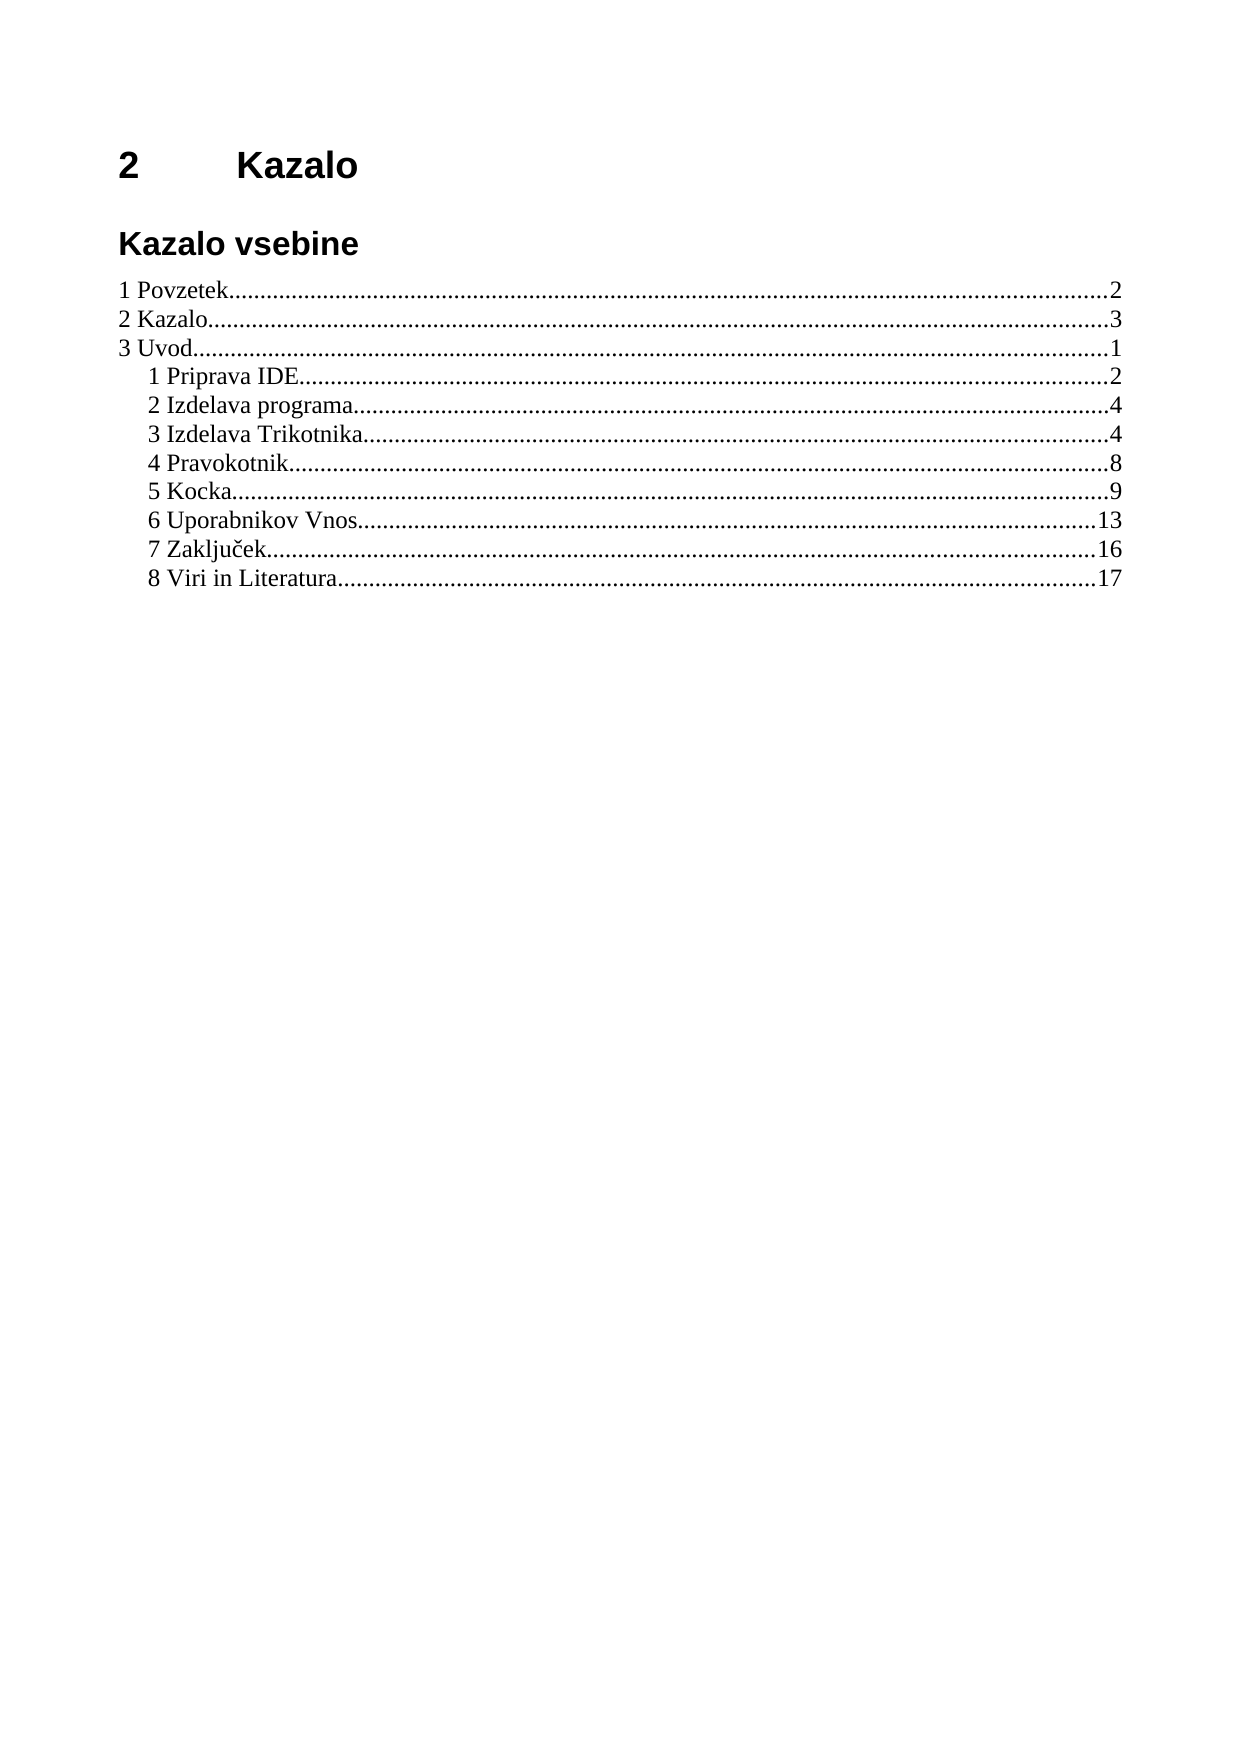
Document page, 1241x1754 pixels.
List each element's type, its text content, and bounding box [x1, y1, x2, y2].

text 5 Kocka 9 [148, 476, 1122, 505]
subtitle Kazalo vsebine [118, 224, 1122, 263]
text 6 Uporabnikov Vnos 13 [148, 505, 1122, 534]
text 8 Viri in Literatura 17 [148, 563, 1122, 591]
text 3 Uvod 1 [118, 333, 1122, 361]
text 7 Zaključek 16 [148, 534, 1122, 563]
text 1 Povzetek 2 [118, 275, 1122, 304]
text 1 Priprava IDE 2 [148, 361, 1122, 390]
text 2 Kazalo 3 [118, 304, 1122, 333]
text 3 Izdelava Trikotnika 4 [148, 419, 1122, 448]
text 4 Pravokotnik 8 [148, 448, 1122, 476]
text 2 Izdelava programa 4 [148, 390, 1122, 419]
subtitle Kazalo [118, 143, 1122, 187]
